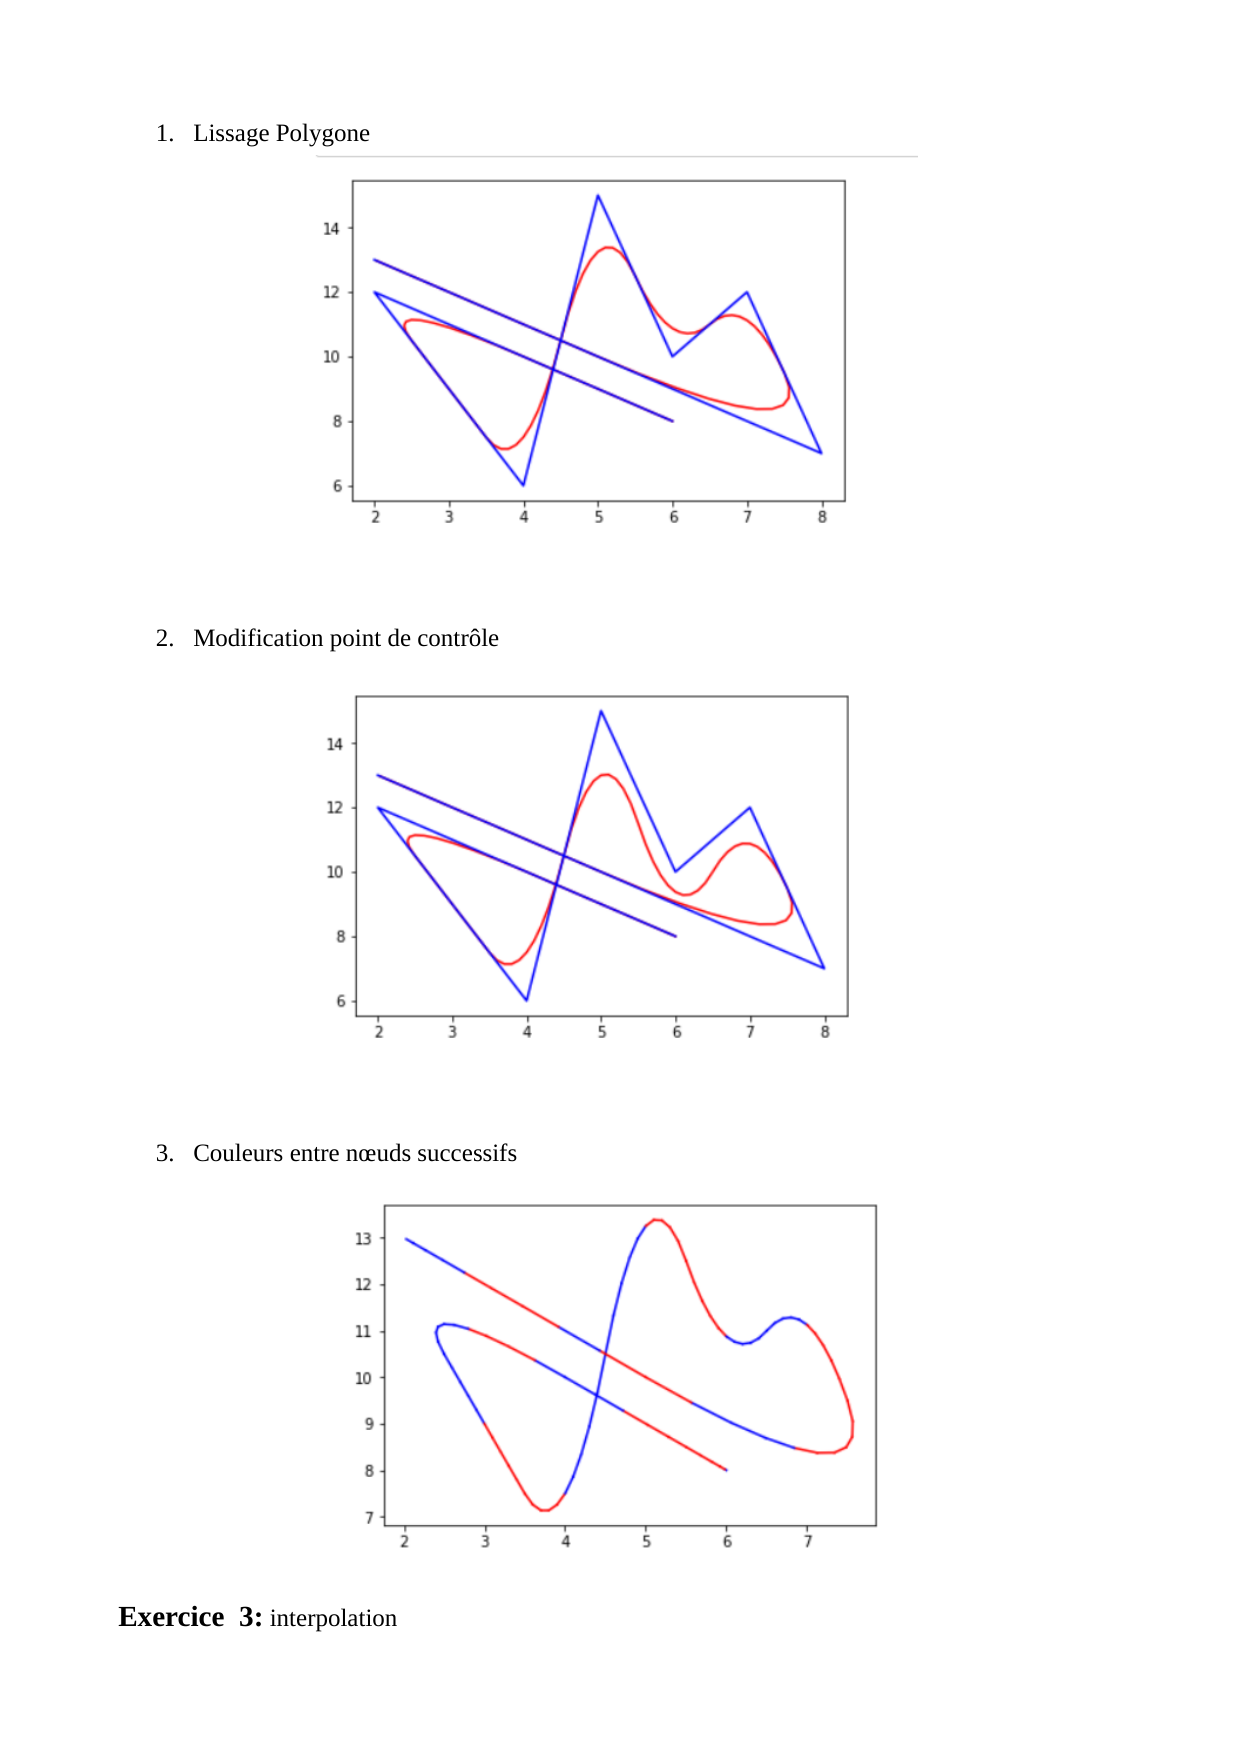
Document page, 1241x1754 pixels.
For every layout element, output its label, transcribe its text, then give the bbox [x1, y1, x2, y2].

text Exercice 3: interpolation [118, 1599, 1122, 1633]
list Lissage Polygone [156, 118, 1122, 147]
picture [335, 1195, 916, 1571]
picture [277, 155, 918, 537]
list Couleurs entre nœuds successifs [156, 1138, 1122, 1167]
list Modification point de contrôle [156, 623, 1122, 651]
picture [296, 680, 944, 1052]
